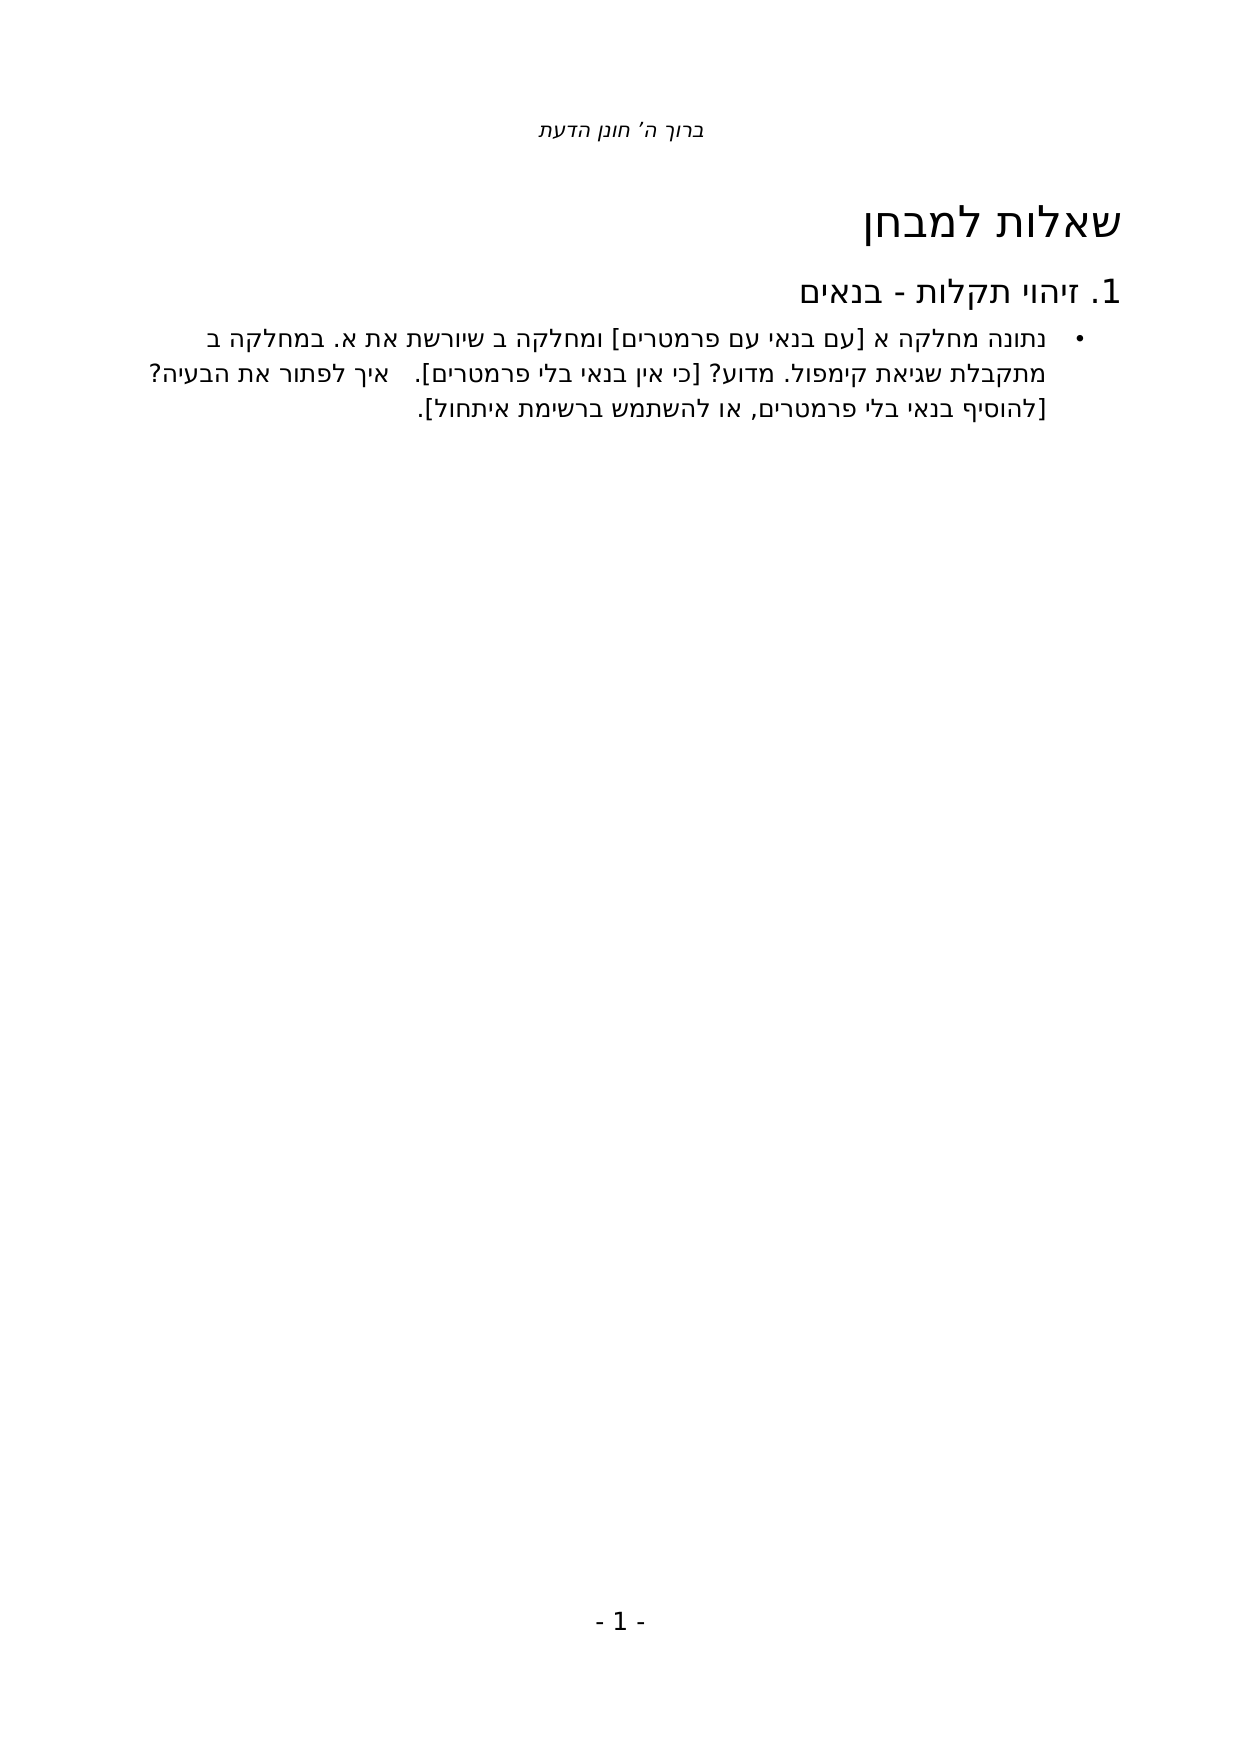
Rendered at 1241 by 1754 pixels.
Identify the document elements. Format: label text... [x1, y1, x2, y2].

subtitle שאלות למבחן [118, 197, 1122, 248]
list נתונה מחלקה א [עם בנאי עם פרמטרים] ומחלקה ב שיורשת את א. במחלקה ב מתקבלת שגיאת קימפול. מדוע? [כי אין בנאי בלי פרמטרים]. איך לפתור את הבעיה? [להוסיף בנאי בלי פרמטרים, או להשתמש ברשימת איתחול]. [118, 324, 1084, 423]
subtitle 1. זיהוי תקלות - בנאים [118, 273, 1122, 312]
